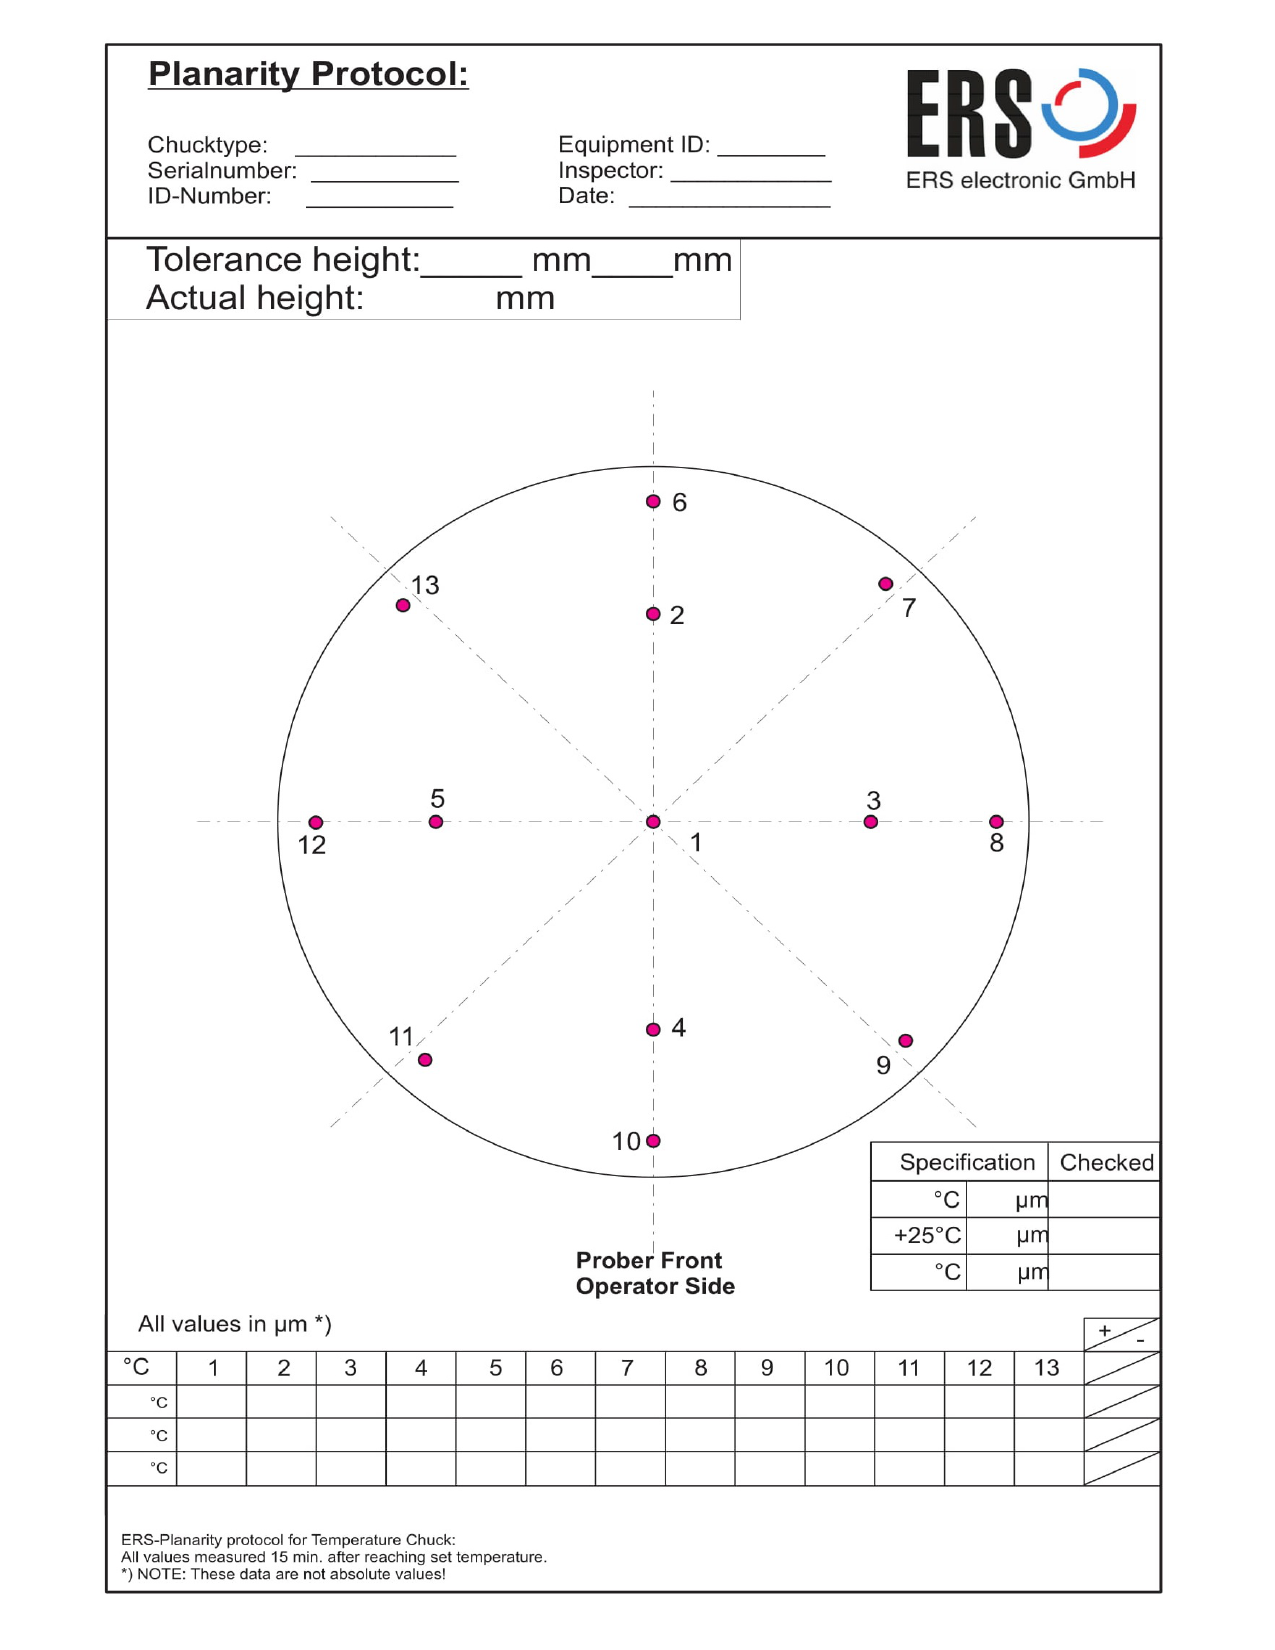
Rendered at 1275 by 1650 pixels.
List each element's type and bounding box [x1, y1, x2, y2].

picture [57, 22, 1213, 1623]
